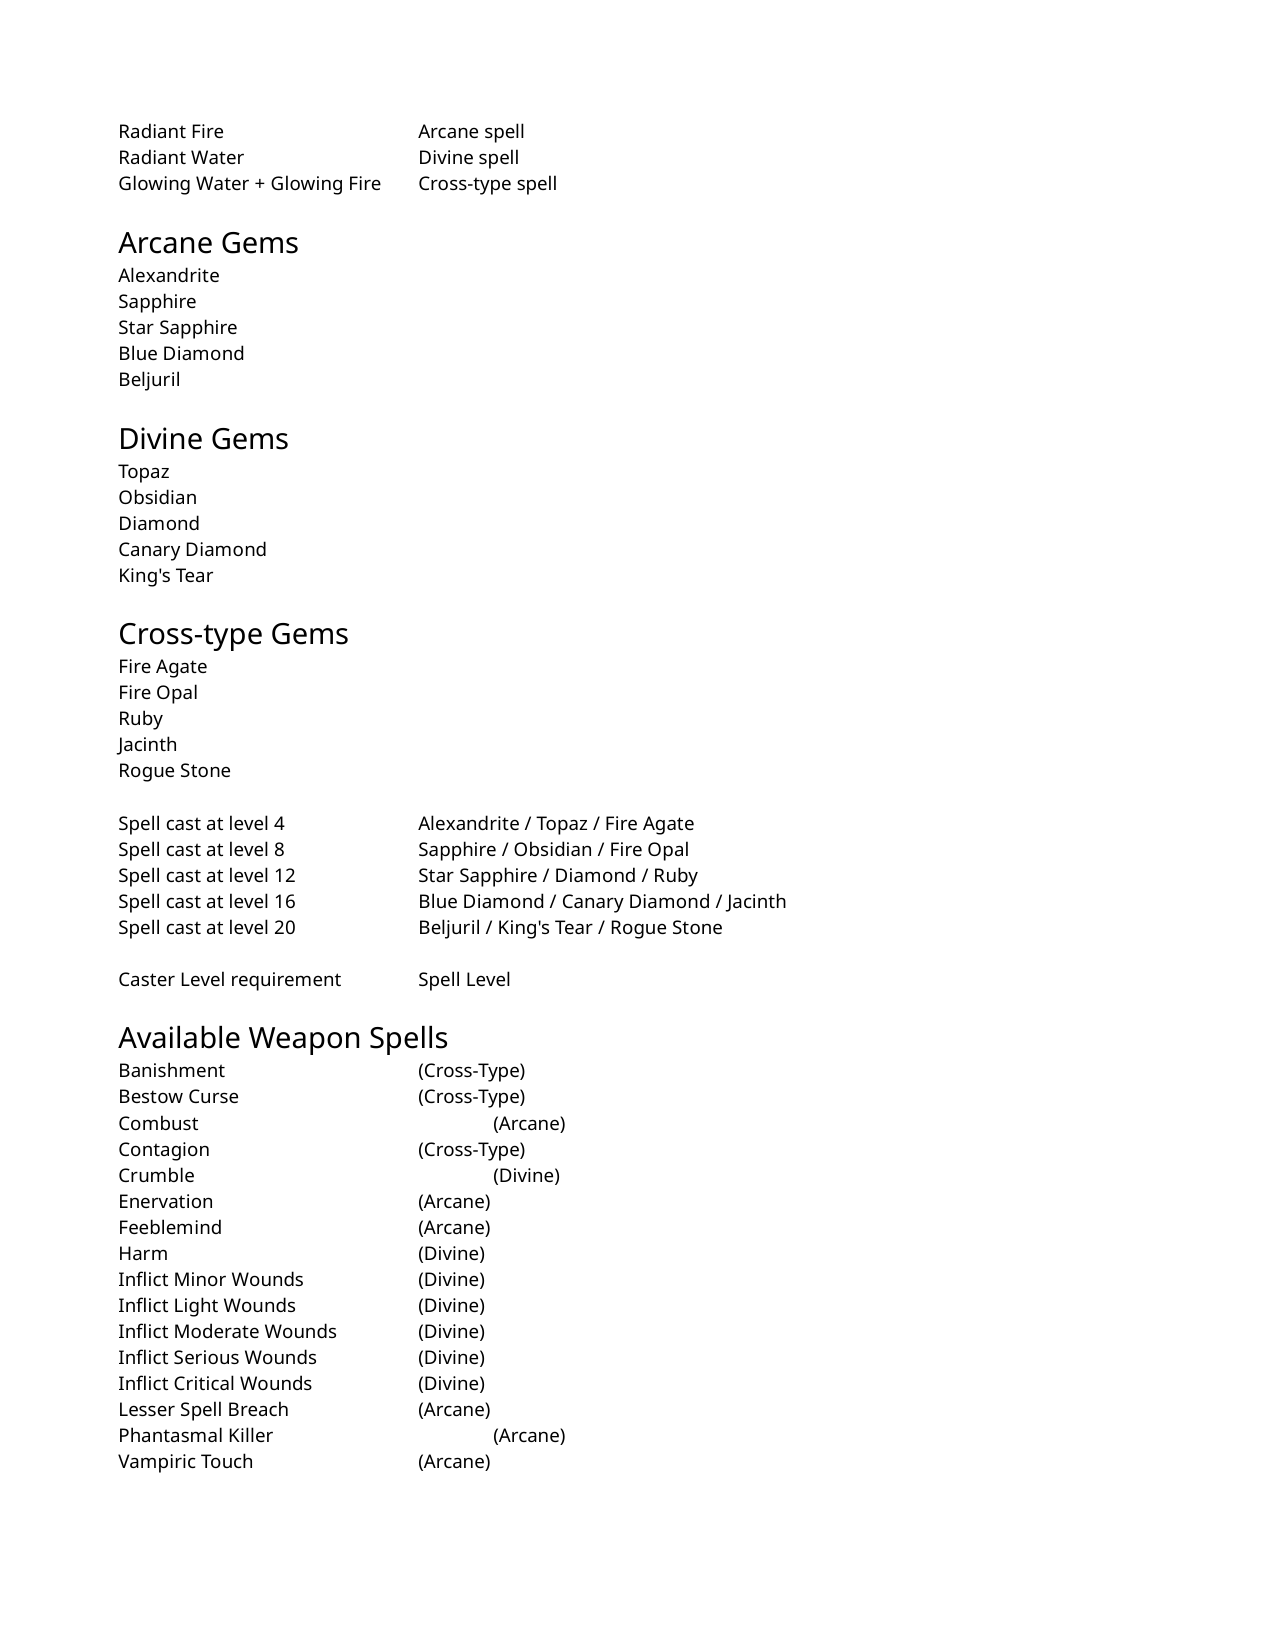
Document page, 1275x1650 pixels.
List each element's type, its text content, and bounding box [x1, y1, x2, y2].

text Diamond [118, 509, 1157, 536]
text Contagion (Cross-Type) [118, 1135, 1157, 1161]
text Glowing Water + Glowing Fire Cross-type spell [118, 170, 1157, 196]
text Beljuril [118, 366, 1157, 392]
text Banishment (Cross-Type) [118, 1057, 1157, 1083]
text Bestow Curse (Cross-Type) [118, 1083, 1157, 1109]
text Radiant Fire Arcane spell [118, 118, 1157, 144]
text Inflict Critical Wounds (Divine) [118, 1370, 1157, 1396]
text Spell cast at level 12 Star Sapphire / Diamond / Ruby [118, 862, 1157, 888]
text Fire Agate [118, 653, 1157, 679]
text Phantasmal Killer (Arcane) [118, 1422, 1157, 1448]
text Caster Level requirement Spell Level [118, 966, 1157, 992]
text Cross-type Gems [118, 614, 1157, 653]
text Star Sapphire [118, 314, 1157, 340]
text King's Tear [118, 562, 1157, 588]
text Canary Diamond [118, 536, 1157, 562]
text Feeblemind (Arcane) [118, 1213, 1157, 1239]
text Available Weapon Spells [118, 1018, 1157, 1057]
text Blue Diamond [118, 340, 1157, 366]
text Alexandrite [118, 262, 1157, 288]
text Radiant Water Divine spell [118, 144, 1157, 170]
text Sapphire [118, 288, 1157, 314]
text Inflict Serious Wounds (Divine) [118, 1344, 1157, 1370]
text Fire Opal [118, 679, 1157, 705]
text Spell cast at level 4 Alexandrite / Topaz / Fire Agate [118, 809, 1157, 836]
text Jacinth [118, 731, 1157, 757]
text Lesser Spell Breach (Arcane) [118, 1396, 1157, 1422]
text Vampiric Touch (Arcane) [118, 1448, 1157, 1474]
text Crumble (Divine) [118, 1161, 1157, 1187]
text Combust (Arcane) [118, 1109, 1157, 1135]
text Rogue Stone [118, 757, 1157, 783]
text Spell cast at level 20 Beljuril / King's Tear / Rogue Stone [118, 914, 1157, 940]
text Spell cast at level 8 Sapphire / Obsidian / Fire Opal [118, 836, 1157, 862]
text Harm (Divine) [118, 1239, 1157, 1266]
text Inflict Light Wounds (Divine) [118, 1292, 1157, 1318]
text Divine Gems [118, 418, 1157, 457]
text Ruby [118, 705, 1157, 731]
text Spell cast at level 16 Blue Diamond / Canary Diamond / Jacinth [118, 888, 1157, 914]
text Arcane Gems [118, 222, 1157, 262]
text Inflict Moderate Wounds (Divine) [118, 1318, 1157, 1344]
text Obsidian [118, 483, 1157, 509]
text Inflict Minor Wounds (Divine) [118, 1266, 1157, 1292]
text Enervation (Arcane) [118, 1187, 1157, 1213]
text Topaz [118, 457, 1157, 483]
